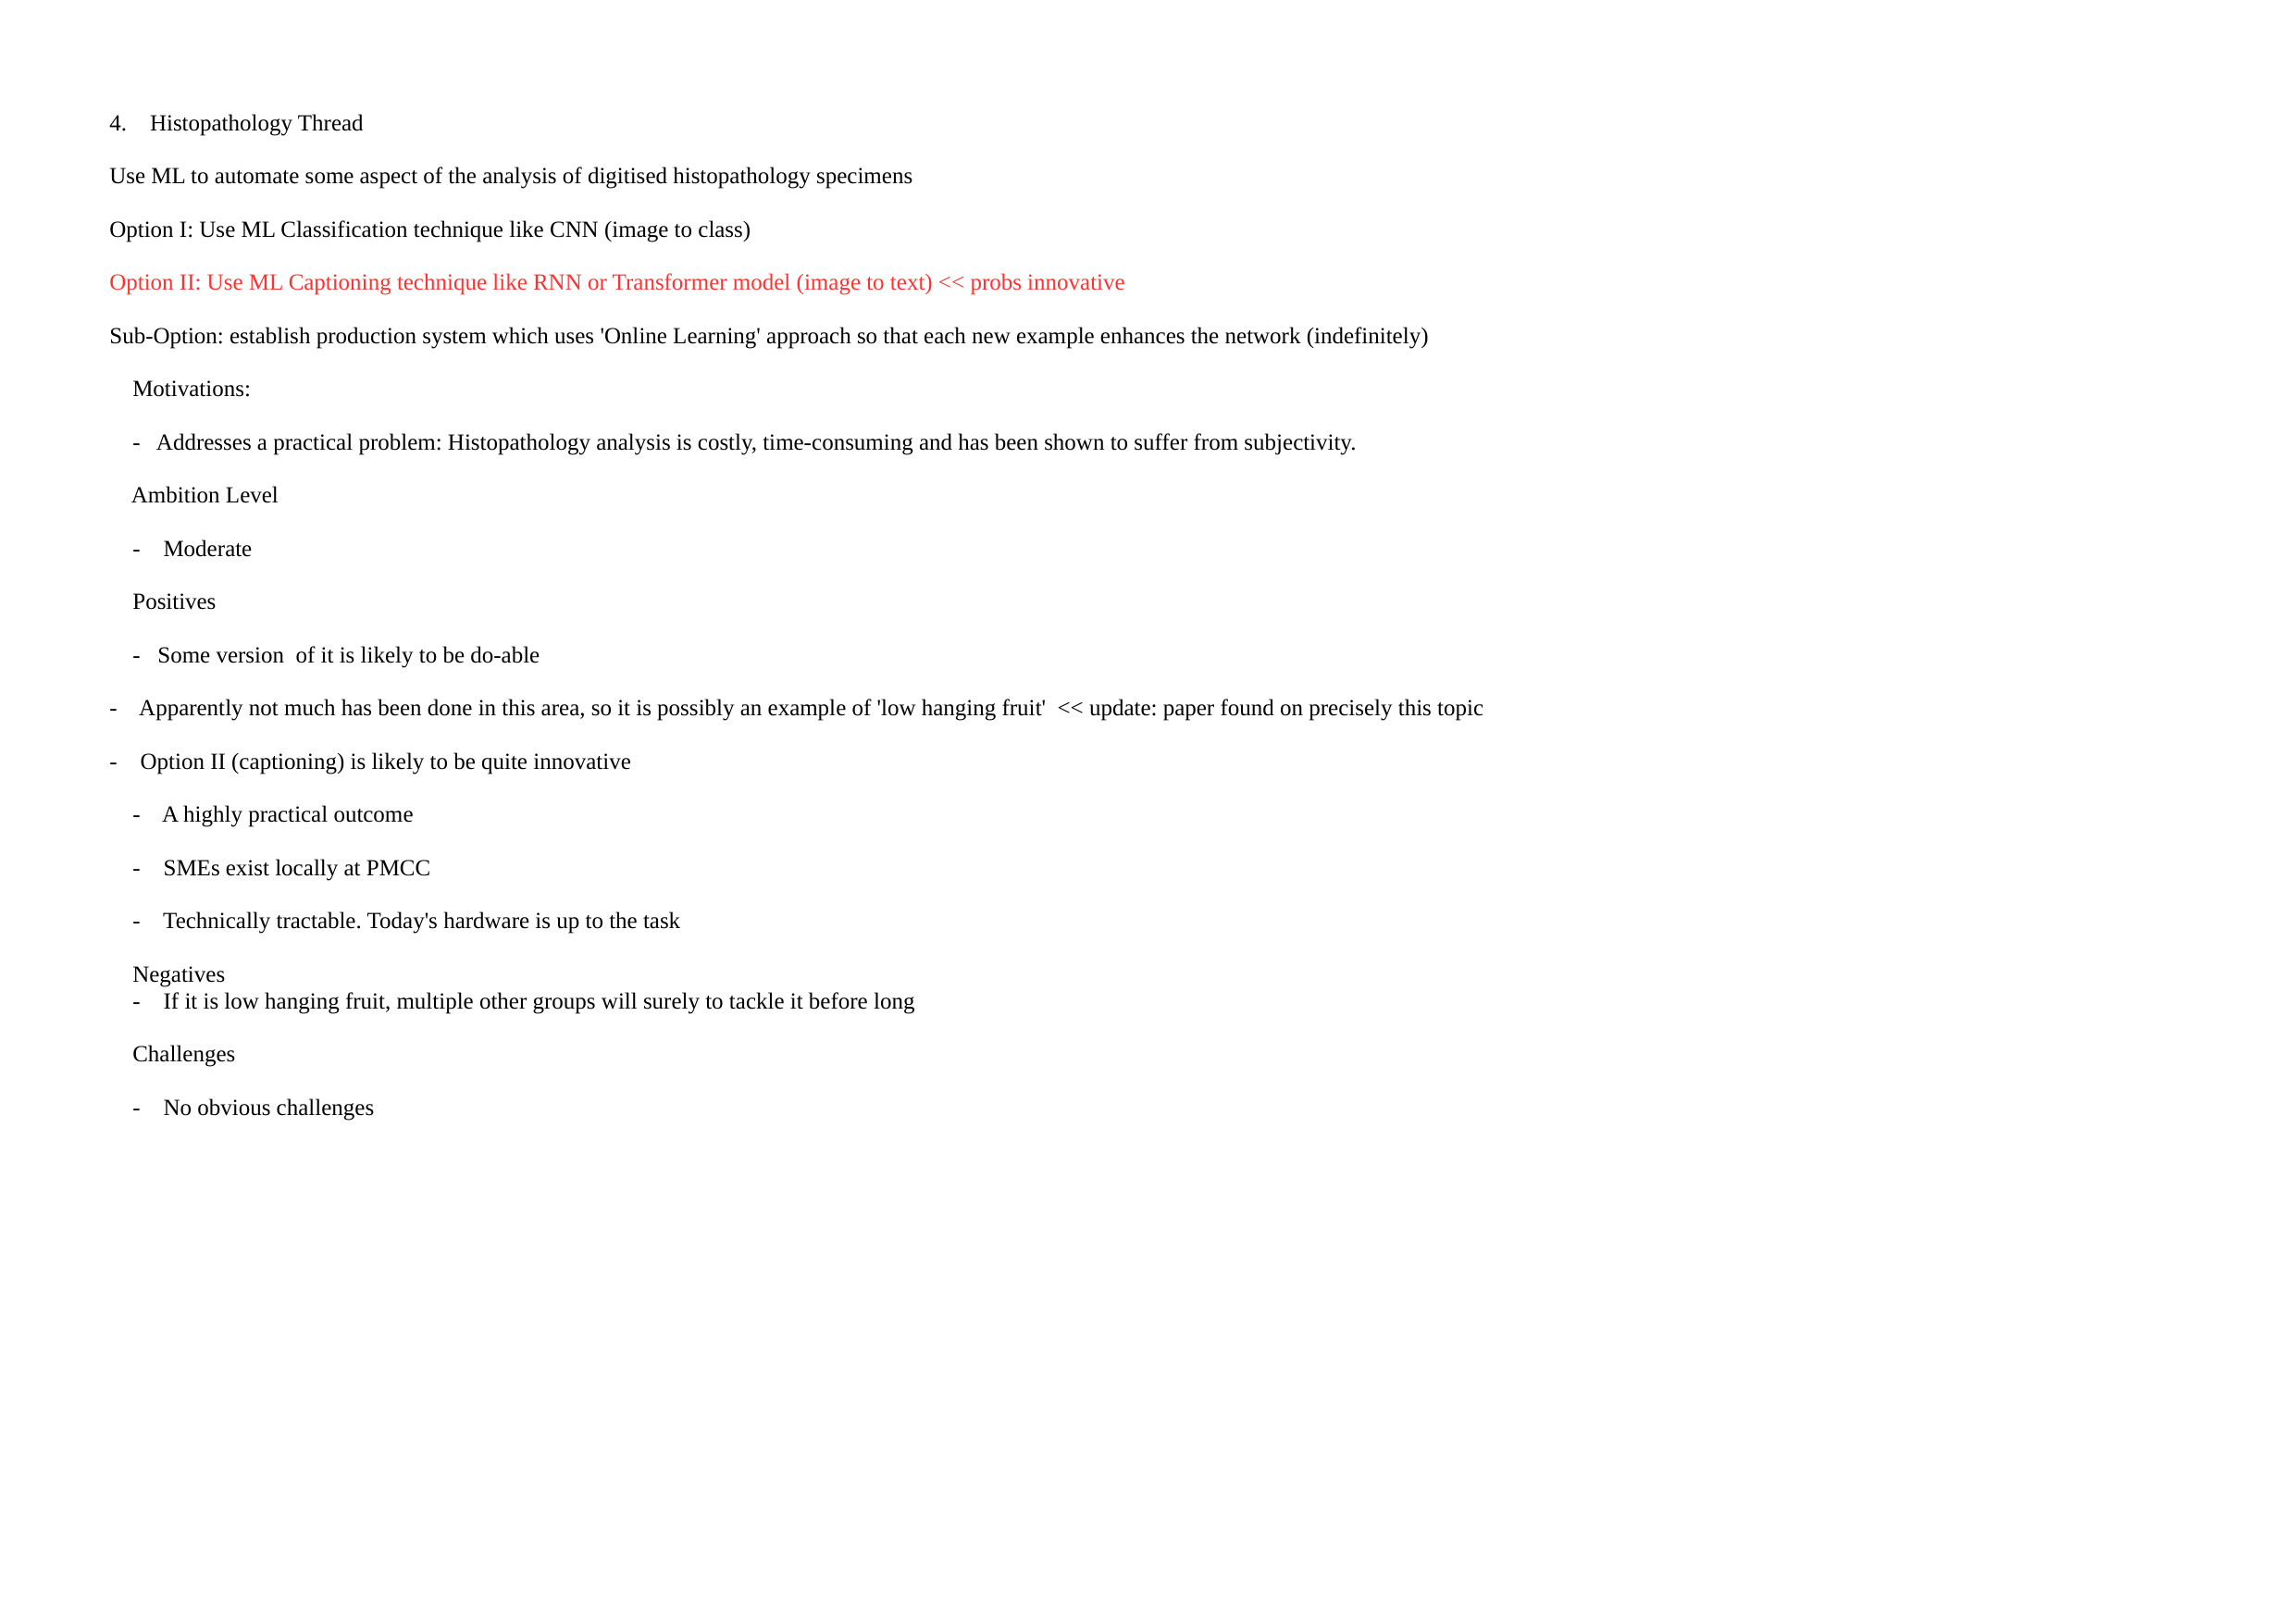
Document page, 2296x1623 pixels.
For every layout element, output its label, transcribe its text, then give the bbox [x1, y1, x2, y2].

text - No obvious challenges [109, 1094, 2186, 1121]
text - SMEs exist locally at PMCC [109, 854, 2186, 881]
text - Moderate [109, 535, 2186, 562]
text Ambition Level [109, 482, 2186, 508]
text Option I: Use ML Classification technique like CNN (image to class) [109, 216, 2186, 242]
text Challenges [109, 1040, 2186, 1067]
text Option II: Use ML Captioning technique like RNN or Transformer model (image to text) << probs innovative [109, 269, 2186, 295]
text - Apparently not much has been done in this area, so it is possibly an example of 'low hanging fruit' << update: paper found on precisely this topic [109, 695, 2186, 721]
text 4. Histopathology Thread [109, 109, 2186, 136]
text Motivations: [109, 376, 2186, 402]
text Use ML to automate some aspect of the analysis of digitised histopathology specimens [109, 163, 2186, 189]
text - If it is low hanging fruit, multiple other groups will surely to tackle it before long [109, 987, 2186, 1014]
text - Option II (captioning) is likely to be quite innovative [109, 748, 2186, 774]
text - A highly practical outcome [109, 801, 2186, 827]
text Sub-Option: establish production system which uses 'Online Learning' approach so that each new example enhances the network (indefinitely) [109, 322, 2186, 349]
text - Technically tractable. Today's hardware is up to the task [109, 908, 2186, 934]
text - Addresses a practical problem: Histopathology analysis is costly, time-consuming and has been shown to suffer from subjectivity. [109, 428, 2186, 455]
text - Some version of it is likely to be do-able [109, 641, 2186, 668]
text Negatives [109, 960, 2186, 987]
text Positives [109, 588, 2186, 614]
